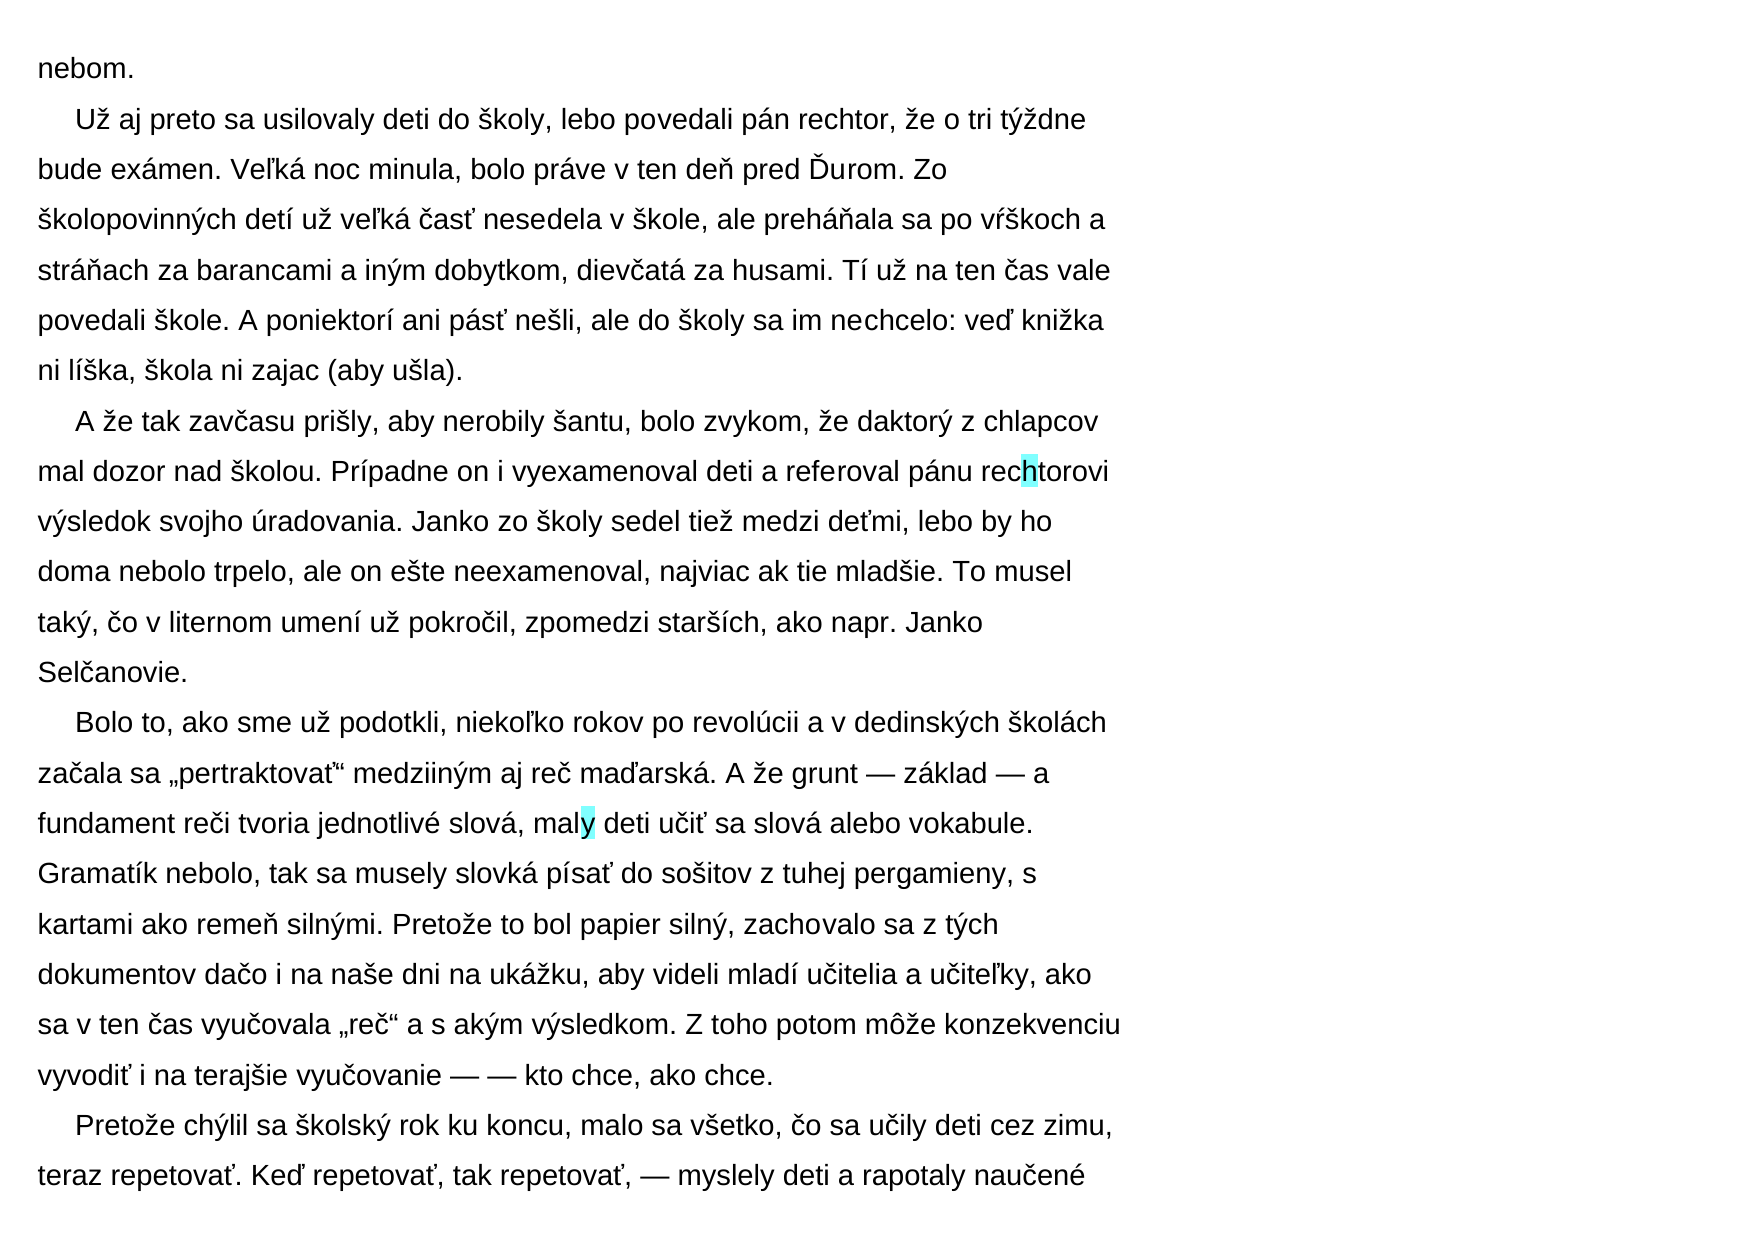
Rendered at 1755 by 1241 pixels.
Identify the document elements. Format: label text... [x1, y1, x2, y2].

text Už aj preto sa usilovaly deti do školy, lebo po­vedali pán rechtor, že o tri týždne bude exámen. Veľká noc minula, bolo práve v ten deň pred Ďu­rom. Zo školopovinných detí už veľká časť nese­dela v škole, ale preháňala sa po vŕškoch a stráňach za barancami a iným dobytkom, dievčatá za husami. Tí už na ten čas vale povedali škole. A poniektorí ani pásť nešli, ale do školy sa im ne­chcelo: veď knižka ni líška, škola ni zajac (aby ušla). [37, 102, 1130, 387]
text nebom. [37, 51, 1130, 85]
text Bolo to, ako sme už podotkli, niekoľko rokov po revolúcii a v dedinských školách začala sa „pertraktovať“ medziiným aj reč maďarská. A že grunt — základ — a fundament reči tvoria jednotlivé slová, maly deti učiť sa slová alebo vokabule. Gramatík nebolo, tak sa musely slovká pí­sať do sošitov z tuhej pergamieny, s kartami ako remeň silnými. Pretože to bol papier silný, zacho­valo sa z tých dokumentov dačo i na naše dni na ukážku, aby videli mladí učitelia a učiteľky, ako sa v ten čas vyučovala „reč“ a s akým výsledkom. Z toho potom môže konzekvenciu vyvodiť i na terajšie vyučovanie — — kto chce, ako chce. [37, 705, 1130, 1091]
text A že tak zavčasu prišly, aby nerobily šantu, bolo zvykom, že daktorý z chlapcov mal dozor nad školou. Prípadne on i vyexamenoval deti a refe­roval pánu rechtorovi výsledok svojho úradovania. Janko zo školy sedel tiež medzi deťmi, lebo by ho doma nebolo trpelo, ale on ešte neexamenoval, najviac ak tie mladšie. To musel taký, čo v liternom umení už pokročil, zpomedzi starších, ako napr. Janko Selčanovie. [37, 403, 1130, 689]
text Pretože chýlil sa školský rok ku koncu, malo sa všetko, čo sa učily deti cez zimu, teraz repetovať. Keď repetovať, tak repetovať, — myslely deti a rapotaly naučené [37, 1108, 1130, 1192]
